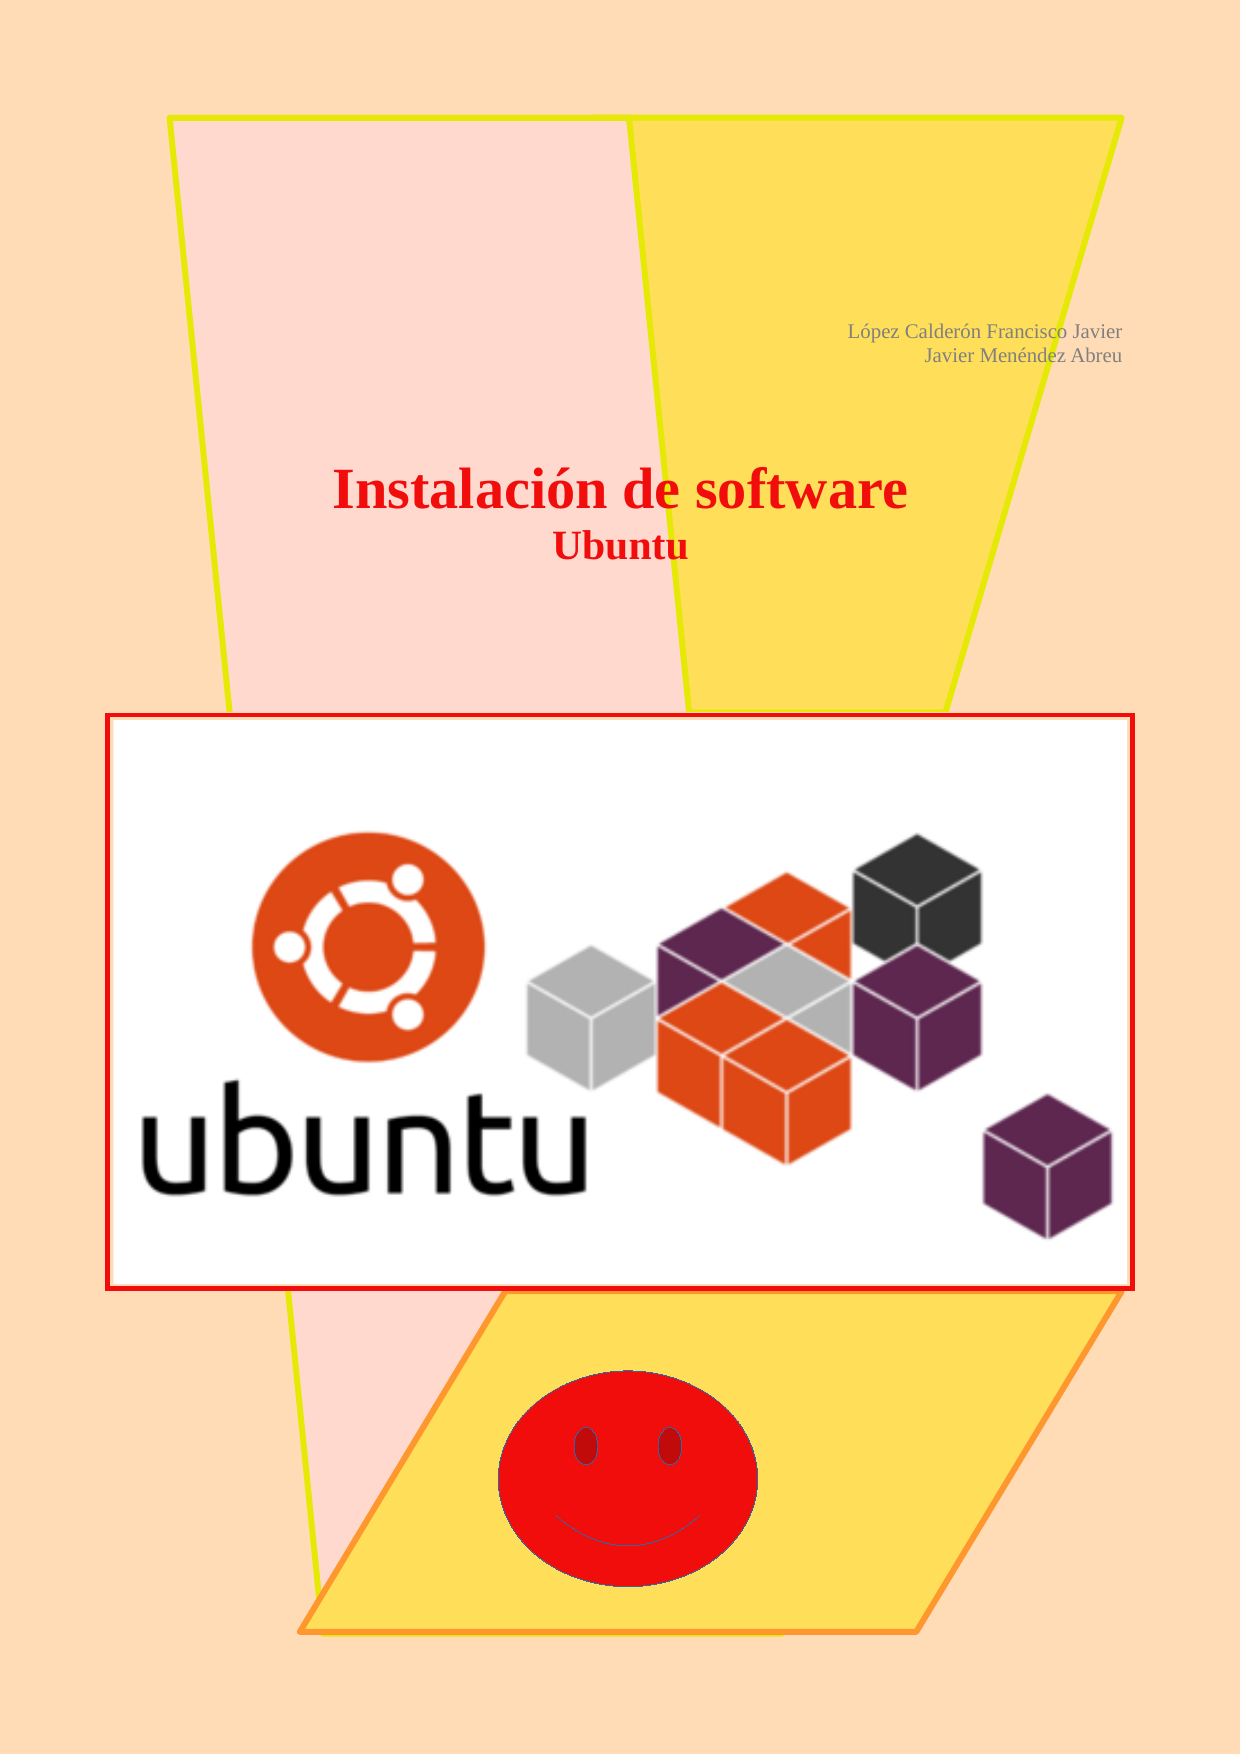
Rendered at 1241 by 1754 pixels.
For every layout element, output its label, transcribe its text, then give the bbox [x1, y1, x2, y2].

text López Calderón Francisco Javier [118, 319, 189, 343]
text Ubuntu [992, 521, 1122, 569]
text Instalación de software [1006, 454, 1122, 521]
text Instalación de software [118, 454, 207, 521]
text Javier Menéndez Abreu [1052, 343, 1122, 367]
picture [113, 720, 1128, 1284]
text Javier Menéndez Abreu [118, 343, 191, 367]
text Ubuntu [118, 521, 212, 569]
text López Calderón Francisco Javier [1059, 319, 1122, 343]
